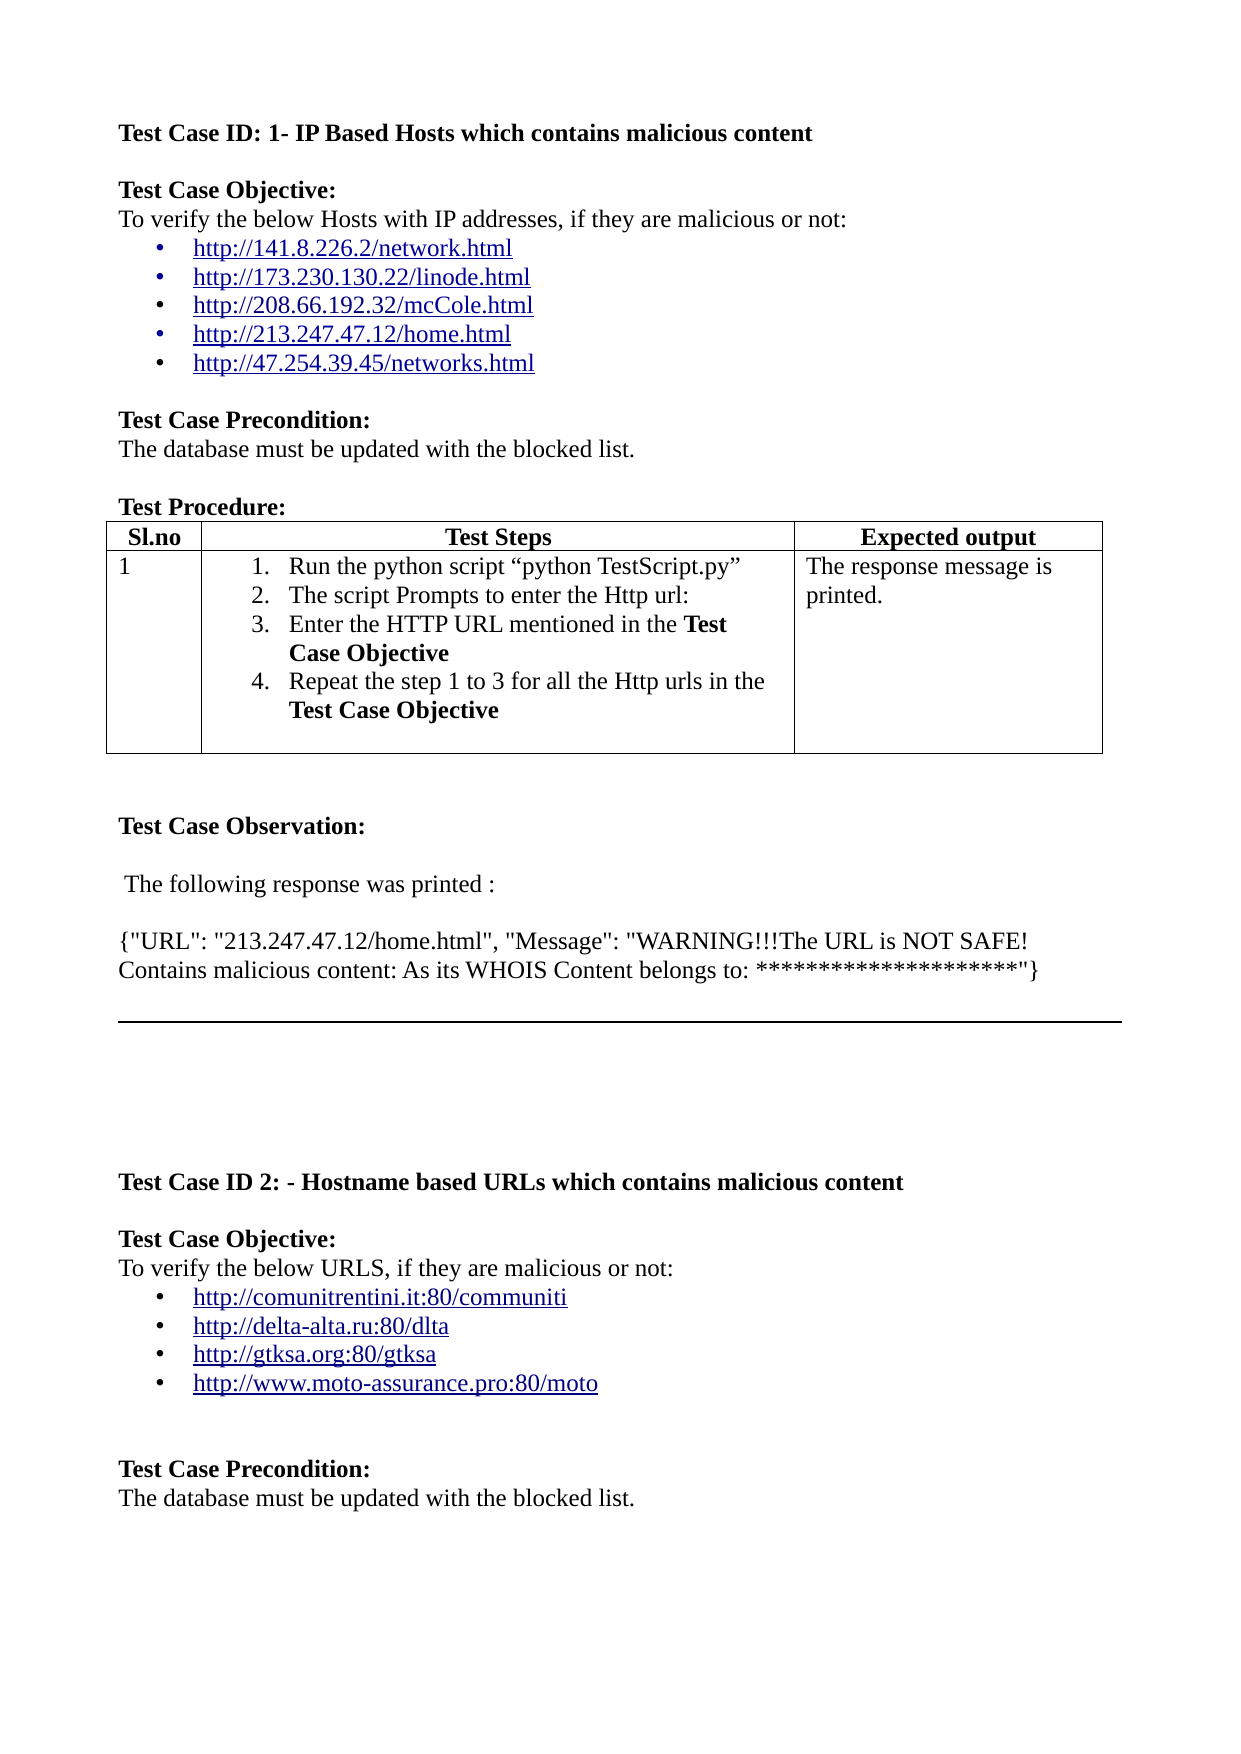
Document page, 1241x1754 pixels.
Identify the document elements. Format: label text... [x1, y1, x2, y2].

text {"URL": "213.247.47.12/home.html", "Message": "WARNING!!!The URL is NOT SAFE! Contains malicious content: As its WHOIS Content belongs to: *********************"} [118, 926, 1122, 984]
list http://213.247.47.12/home.html [156, 319, 1122, 348]
text The database must be updated with the blocked list. [118, 1483, 1122, 1512]
list http://gtksa.org:80/gtksa [156, 1339, 1122, 1368]
text Test Case Precondition: [118, 406, 1122, 434]
text Test Case ID 2: - Hostname based URLs which contains malicious content [118, 1167, 1122, 1196]
text Test Case Objective: [118, 176, 1122, 204]
text Test Case Precondition: [118, 1454, 1122, 1483]
text Test Case Observation: [118, 811, 1122, 840]
table_cell Run the python script “python TestScript.py” The script Prompts to enter the Http url: Enter the HTTP URL mentioned in the Test Case Objective Repeat the step 1 to 3 for all the Http urls in the Test Case Objective [202, 551, 794, 753]
list http://141.8.226.2/network.html [156, 233, 1122, 262]
text The database must be updated with the blocked list. [118, 434, 1122, 463]
list http://delta-alta.ru:80/dlta [156, 1311, 1122, 1339]
list http://208.66.192.32/mcCole.html [156, 291, 1122, 319]
table_cell 1 [107, 551, 201, 753]
table_cell The response message is printed. [795, 551, 1102, 753]
text The following response was printed : [118, 869, 1122, 897]
text Test Procedure: [118, 492, 1122, 521]
list http://www.moto-assurance.pro:80/moto [156, 1368, 1122, 1397]
text To verify the below Hosts with IP addresses, if they are malicious or not: [118, 204, 1122, 233]
table_header Test Steps [202, 522, 794, 550]
list http://comunitrentini.it:80/communiti [156, 1282, 1122, 1311]
text Test Case Objective: [118, 1224, 1122, 1253]
list http://173.230.130.22/linode.html [156, 262, 1122, 291]
list http://47.254.39.45/networks.html [156, 348, 1122, 377]
table_header Sl.no [107, 522, 201, 550]
text Test Case ID: 1- IP Based Hosts which contains malicious content [118, 118, 1122, 147]
table_header Expected output [795, 522, 1102, 550]
text To verify the below URLS, if they are malicious or not: [118, 1253, 1122, 1282]
